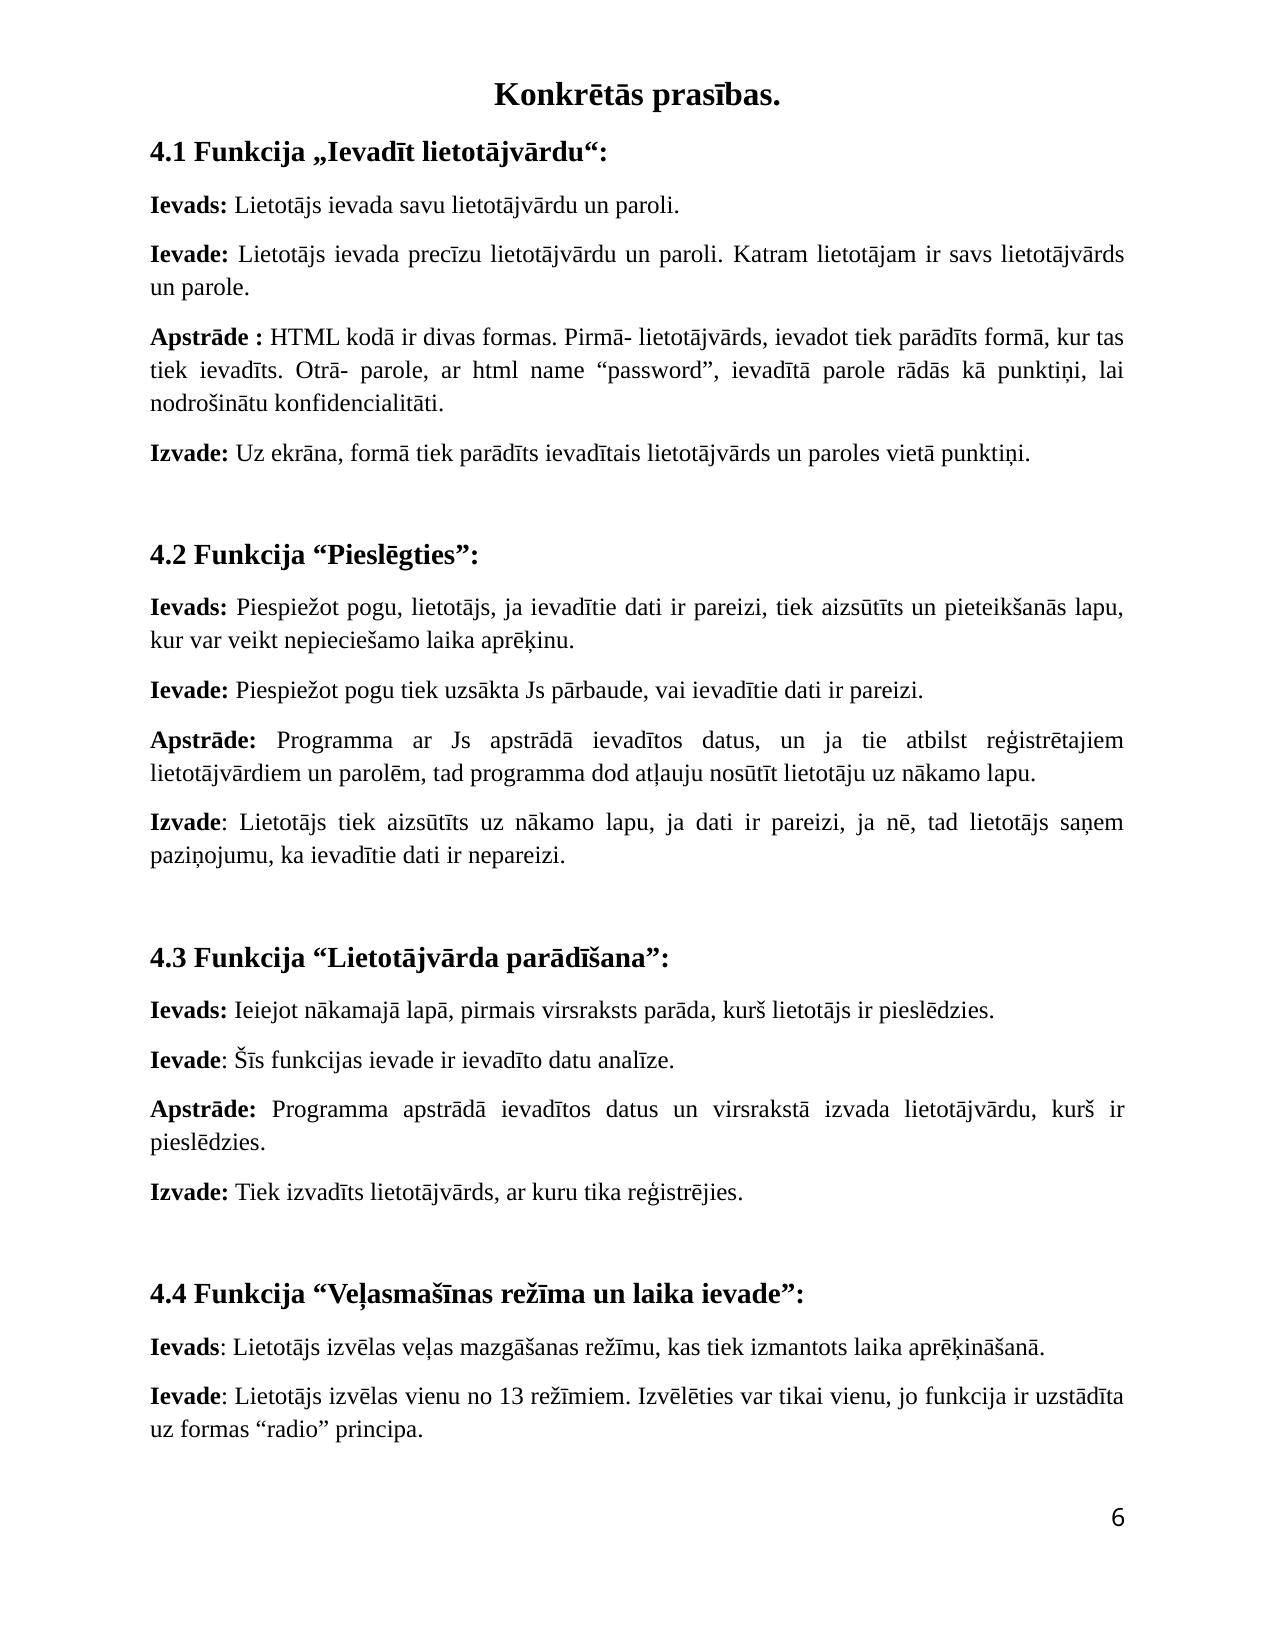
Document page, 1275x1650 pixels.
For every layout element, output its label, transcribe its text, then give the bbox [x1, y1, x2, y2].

text Ievads: Lietotājs izvēlas veļas mazgāšanas režīmu, kas tiek izmantots laika aprēķināšanā. [150, 1332, 1125, 1361]
text Apstrāde: Programma ar Js apstrādā ievadītos datus, un ja tie atbilst reģistrētajiem lietotājvārdiem un parolēm, tad programma dod atļauju nosūtīt lietotāju uz nākamo lapu. [150, 725, 1125, 787]
text Ievade: Lietotājs ievada precīzu lietotājvārdu un paroli. Katram lietotājam ir savs lietotājvārds un parole. [150, 239, 1125, 301]
text Ievads: Lietotājs ievada savu lietotājvārdu un paroli. [150, 190, 1125, 218]
text 4.1 Funkcija „Ievadīt lietotājvārdu“: [150, 134, 1125, 168]
text Ievade: Šīs funkcijas ievade ir ievadīto datu analīze. [150, 1045, 1125, 1073]
text Apstrāde : HTML kodā ir divas formas. Pirmā- lietotājvārds, ievadot tiek parādīts formā, kur tas tiek ievadīts. Otrā- parole, ar html name “password”, ievadītā parole rādās kā punktiņi, lai nodrošinātu konfidencialitāti. [150, 322, 1125, 417]
text Apstrāde: Programma apstrādā ievadītos datus un virsrakstā izvada lietotājvārdu, kurš ir pieslēdzies. [150, 1094, 1125, 1156]
text Ievads: Piespiežot pogu, lietotājs, ja ievadītie dati ir pareizi, tiek aizsūtīts un pieteikšanās lapu, kur var veikt nepieciešamo laika aprēķinu. [150, 592, 1125, 654]
text 4.4 Funkcija “Veļasmašīnas režīma un laika ievade”: [150, 1277, 1125, 1310]
text Izvade: Lietotājs tiek aizsūtīts uz nākamo lapu, ja dati ir pareizi, ja nē, tad lietotājs saņem paziņojumu, ka ievadītie dati ir nepareizi. [150, 807, 1125, 869]
text 4.2 Funkcija “Pieslēgties”: [150, 537, 1125, 571]
text Izvade: Uz ekrāna, formā tiek parādīts ievadītais lietotājvārds un paroles vietā punktiņi. [150, 438, 1125, 467]
text 4.3 Funkcija “Lietotājvārda parādīšana”: [150, 940, 1125, 973]
text Ievade: Piespiežot pogu tiek uzsākta Js pārbaude, vai ievadītie dati ir pareizi. [150, 675, 1125, 704]
text Izvade: Tiek izvadīts lietotājvārds, ar kuru tika reģistrējies. [150, 1177, 1125, 1206]
text Ievade: Lietotājs izvēlas vienu no 13 režīmiem. Izvēlēties var tikai vienu, jo funkcija ir uzstādīta uz formas “radio” principa. [150, 1381, 1125, 1443]
text Konkrētās prasības. [150, 74, 1125, 112]
text Ievads: Ieiejot nākamajā lapā, pirmais virsraksts parāda, kurš lietotājs ir pieslēdzies. [150, 995, 1125, 1024]
